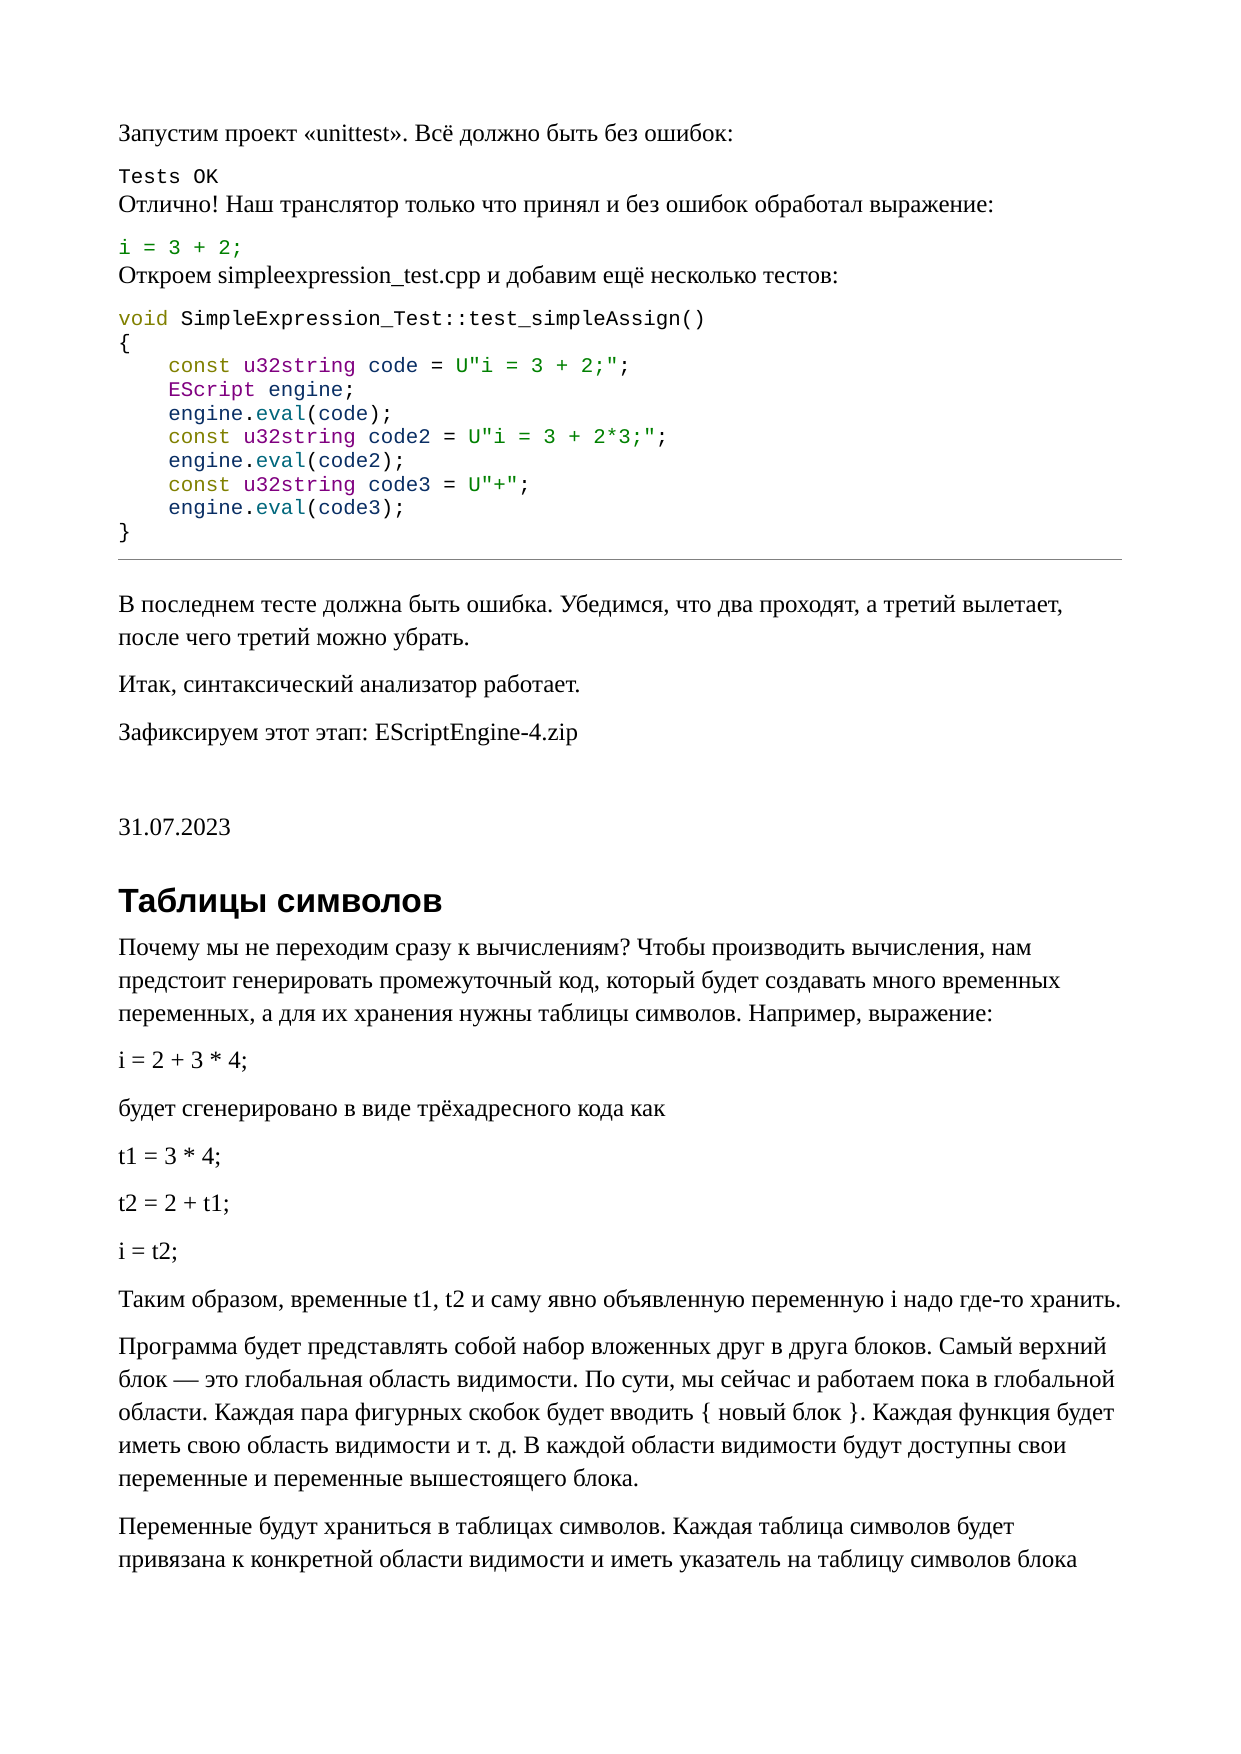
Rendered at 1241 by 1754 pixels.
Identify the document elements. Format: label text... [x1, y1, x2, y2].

text Отлично! Наш транслятор только что принял и без ошибок обработал выражение: [118, 189, 1122, 218]
text Переменные будут храниться в таблицах символов. Каждая таблица символов будет привязана к конкретной области видимости и иметь указатель на таблицу символов блока [118, 1511, 1122, 1573]
text 31.07.2023 [118, 812, 1122, 841]
text EScript engine; [118, 379, 1122, 403]
text t1 = 3 * 4; [118, 1141, 1122, 1169]
text i = 3 + 2; [118, 237, 1122, 261]
text } [118, 521, 1122, 545]
text t2 = 2 + t1; [118, 1188, 1122, 1217]
text Таким образом, временные t1, t2 и саму явно объявленную переменную i надо где-то хранить. [118, 1284, 1122, 1312]
text Запустим проект «unittest». Всё должно быть без ошибок: [118, 118, 1122, 147]
text Программа будет представлять собой набор вложенных друг в друга блоков. Самый верхний блок — это глобальная область видимости. По сути, мы сейчас и работаем пока в глобальной области. Каждая пара фигурных скобок будет вводить { новый блок }. Каждая функция будет иметь свою область видимости и т. д. В каждой области видимости будут доступны свои переменные и переменные вышестоящего блока. [118, 1331, 1122, 1492]
text void SimpleExpression_Test::test_simpleAssign() [118, 308, 1122, 332]
text Зафиксируем этот этап: EScriptEngine-4.zip [118, 717, 1122, 746]
subtitle Таблицы символов [118, 881, 1122, 919]
text Почему мы не переходим сразу к вычислениям? Чтобы производить вычисления, нам предстоит генерировать промежуточный код, который будет создавать много временных переменных, а для их хранения нужны таблицы символов. Например, выражение: [118, 932, 1122, 1027]
text const u32string code = U"i = 3 + 2;"; [118, 356, 1122, 379]
text В последнем тесте должна быть ошибка. Убедимся, что два проходят, а третий вылетает, после чего третий можно убрать. [118, 589, 1122, 651]
text engine.eval(code2); [118, 450, 1122, 474]
text { [118, 332, 1122, 356]
text Tests OK [118, 166, 1122, 189]
text engine.eval(code); [118, 403, 1122, 426]
text engine.eval(code3); [118, 497, 1122, 521]
text const u32string code2 = U"i = 3 + 2*3;"; [118, 426, 1122, 450]
text Итак, синтаксический анализатор работает. [118, 669, 1122, 698]
text const u32string code3 = U"+"; [118, 474, 1122, 497]
text Откроем simpleexpression_test.cpp и добавим ещё несколько тестов: [118, 261, 1122, 289]
text будет сгенерировано в виде трёхадресного кода как [118, 1093, 1122, 1122]
text i = 2 + 3 * 4; [118, 1046, 1122, 1074]
text i = t2; [118, 1236, 1122, 1265]
